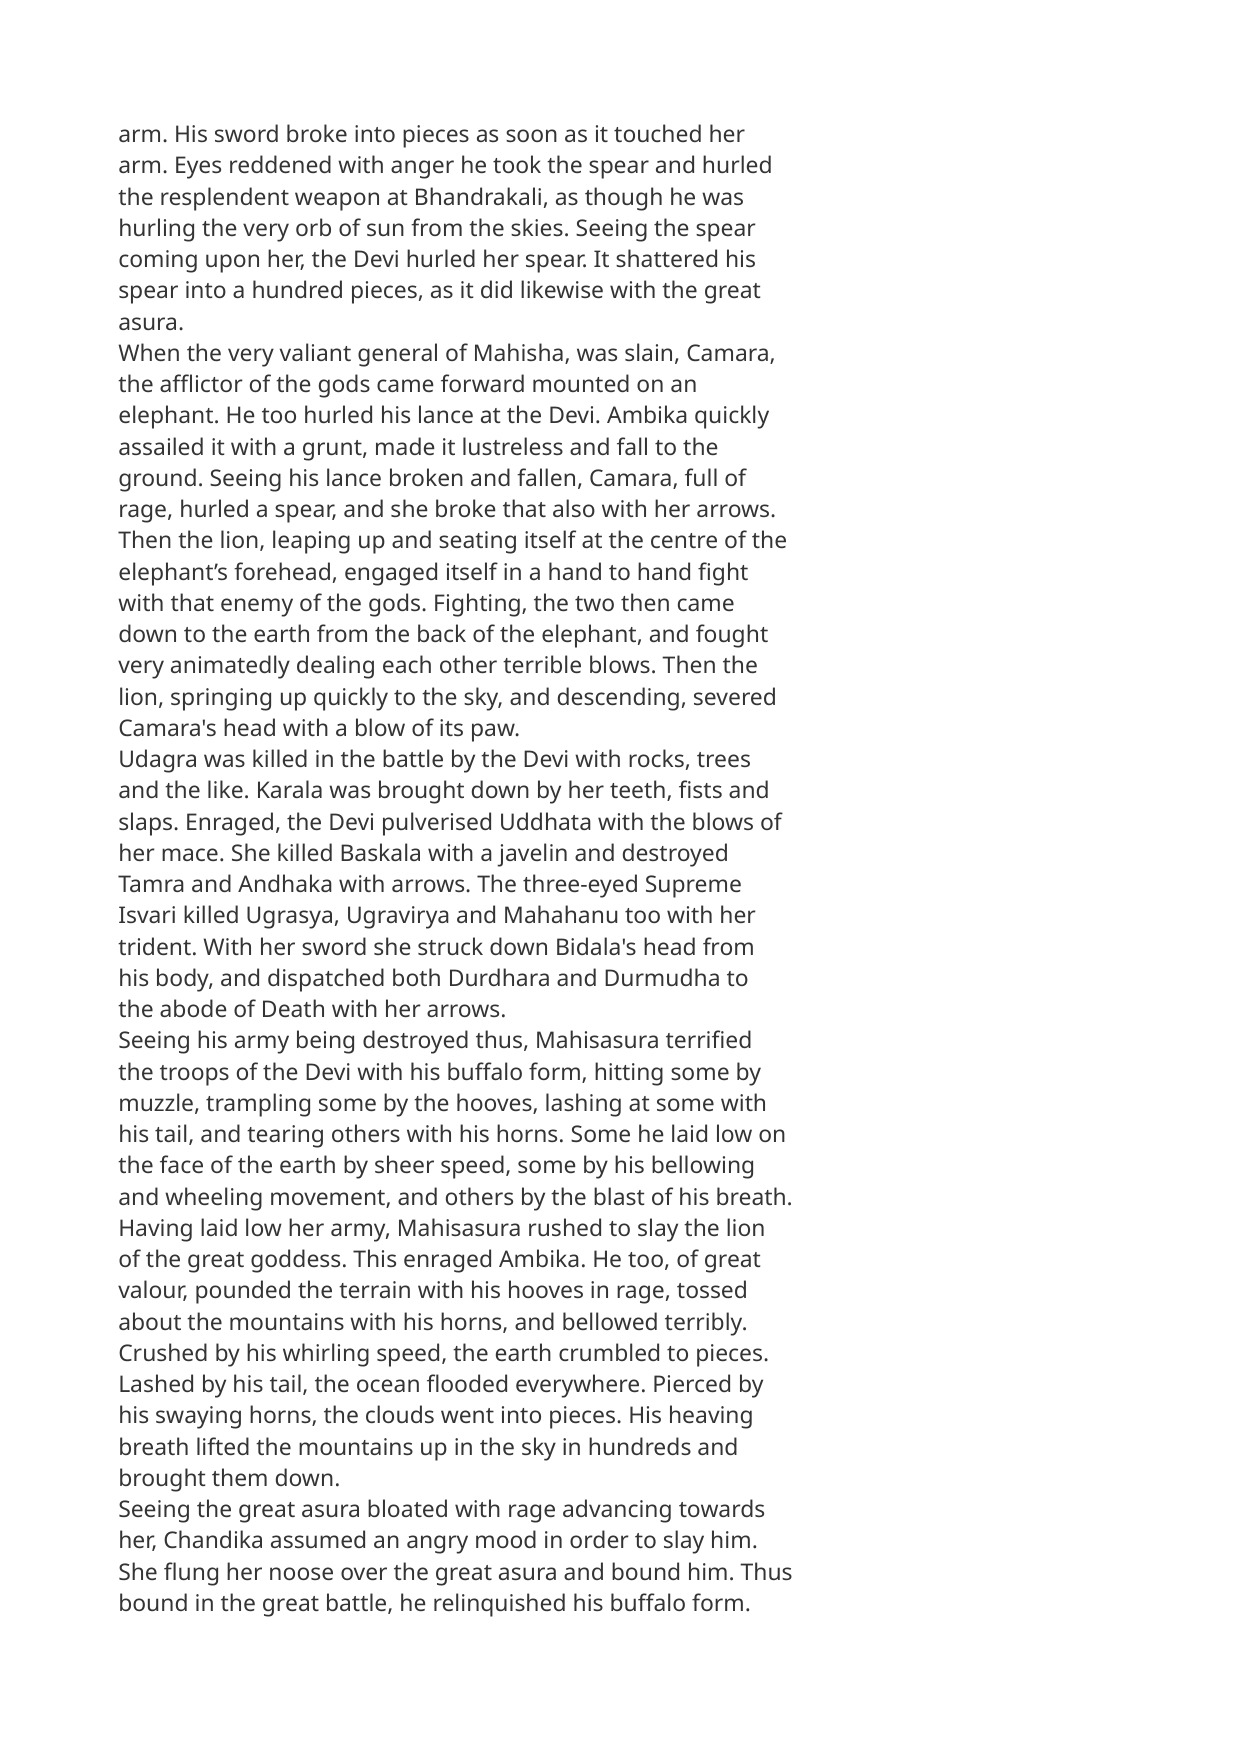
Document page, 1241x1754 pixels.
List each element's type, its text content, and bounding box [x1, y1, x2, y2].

text the abode of Death with her arrows. [118, 993, 1122, 1024]
text Having laid low her army, Mahisasura rushed to slay the lion [118, 1212, 1122, 1243]
text Lashed by his tail, the ocean flooded everywhere. Pierced by [118, 1368, 1122, 1399]
text his swaying horns, the clouds went into pieces. His heaving [118, 1399, 1122, 1431]
text assailed it with a grunt, made it lustreless and fall to the [118, 431, 1122, 462]
text the face of the earth by sheer speed, some by his bellowing [118, 1149, 1122, 1181]
text his tail, and tearing others with his horns. Some he laid low on [118, 1118, 1122, 1149]
text rage, hurled a spear, and she broke that also with her arrows. [118, 493, 1122, 524]
text asura. [118, 306, 1122, 337]
text muzzle, trampling some by the hooves, lashing at some with [118, 1087, 1122, 1118]
text Isvari killed Ugrasya, Ugravirya and Mahahanu too with her [118, 899, 1122, 931]
text ground. Seeing his lance broken and fallen, Camara, full of [118, 462, 1122, 493]
text Then the lion, leaping up and seating itself at the centre of the [118, 524, 1122, 556]
text spear into a hundred pieces, as it did likewise with the great [118, 274, 1122, 306]
text slaps. Enraged, the Devi pulverised Uddhata with the blows of [118, 806, 1122, 837]
text the resplendent weapon at Bhandrakali, as though he was [118, 181, 1122, 212]
text trident. With her sword she struck down Bidala's head from [118, 931, 1122, 962]
text of the great goddess. This enraged Ambika. He too, of great [118, 1243, 1122, 1274]
text down to the earth from the back of the elephant, and fought [118, 618, 1122, 649]
text and wheeling movement, and others by the blast of his breath. [118, 1181, 1122, 1212]
text breath lifted the mountains up in the sky in hundreds and [118, 1431, 1122, 1462]
text her mace. She killed Baskala with a javelin and destroyed [118, 837, 1122, 868]
text bound in the great battle, he relinquished his buffalo form. [118, 1587, 1122, 1618]
text his body, and dispatched both Durdhara and Durmudha to [118, 962, 1122, 993]
text elephant. He too hurled his lance at the Devi. Ambika quickly [118, 399, 1122, 431]
text arm. His sword broke into pieces as soon as it touched her [118, 118, 1122, 149]
text elephant’s forehead, engaged itself in a hand to hand fight [118, 556, 1122, 587]
text and the like. Karala was brought down by her teeth, fists and [118, 774, 1122, 806]
text valour, pounded the terrain with his hooves in rage, tossed [118, 1274, 1122, 1306]
text Udagra was killed in the battle by the Devi with rocks, trees [118, 743, 1122, 774]
text her, Chandika assumed an angry mood in order to slay him. [118, 1524, 1122, 1556]
text When the very valiant general of Mahisha, was slain, Camara, [118, 337, 1122, 368]
text Camara's head with a blow of its paw. [118, 712, 1122, 743]
text with that enemy of the gods. Fighting, the two then came [118, 587, 1122, 618]
text the afflictor of the gods came forward mounted on an [118, 368, 1122, 399]
text Crushed by his whirling speed, the earth crumbled to pieces. [118, 1337, 1122, 1368]
text Tamra and Andhaka with arrows. The three-eyed Supreme [118, 868, 1122, 899]
text the troops of the Devi with his buffalo form, hitting some by [118, 1056, 1122, 1087]
text arm. Eyes reddened with anger he took the spear and hurled [118, 149, 1122, 181]
text She flung her noose over the great asura and bound him. Thus [118, 1556, 1122, 1587]
text Seeing the great asura bloated with rage advancing towards [118, 1493, 1122, 1524]
text coming upon her, the Devi hurled her spear. It shattered his [118, 243, 1122, 274]
text very animatedly dealing each other terrible blows. Then the [118, 649, 1122, 681]
text hurling the very orb of sun from the skies. Seeing the spear [118, 212, 1122, 243]
text Seeing his army being destroyed thus, Mahisasura terrified [118, 1024, 1122, 1056]
text brought them down. [118, 1462, 1122, 1493]
text about the mountains with his horns, and bellowed terribly. [118, 1306, 1122, 1337]
text lion, springing up quickly to the sky, and descending, severed [118, 681, 1122, 712]
